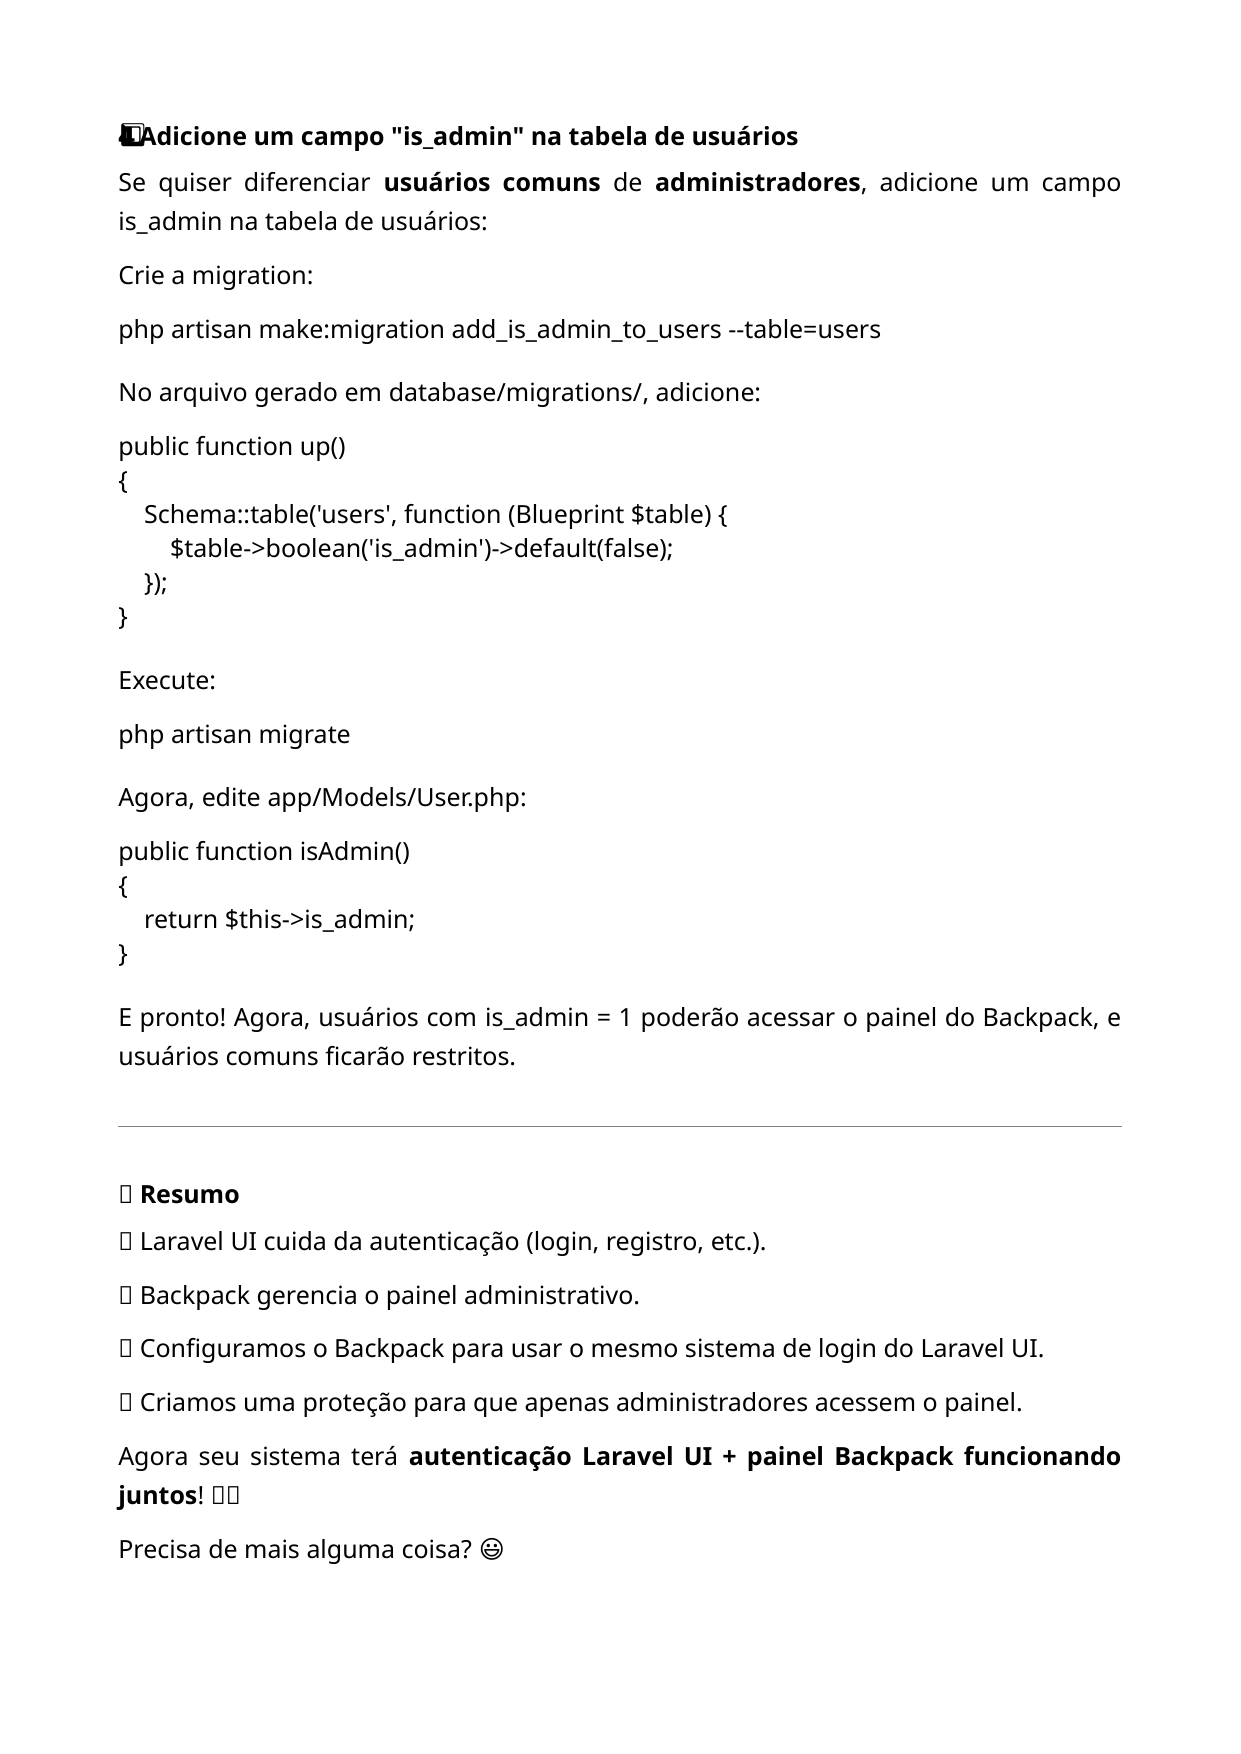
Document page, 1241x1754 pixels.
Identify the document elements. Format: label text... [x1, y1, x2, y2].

text public function up() [118, 429, 1122, 463]
text php artisan make:migration add_is_admin_to_users --table=users [118, 311, 1122, 345]
text Agora, edite app/Models/User.php: [118, 780, 1122, 814]
text }); [118, 565, 1122, 599]
text ✅ Backpack gerencia o painel administrativo. [118, 1277, 1122, 1311]
text Schema::table('users', function (Blueprint $table) { [118, 497, 1122, 531]
text ✅ Criamos uma proteção para que apenas administradores acessem o painel. [118, 1385, 1122, 1419]
text Execute: [118, 662, 1122, 697]
text ✅ Laravel UI cuida da autenticação (login, registro, etc.). [118, 1223, 1122, 1258]
text E pronto! Agora, usuários com is_admin = 1 poderão acessar o painel do Backpack, e usuários comuns ficarão restritos. [118, 999, 1122, 1072]
text } [118, 936, 1122, 970]
text return $this->is_admin; [118, 902, 1122, 936]
text No arquivo gerado em database/migrations/, adicione: [118, 375, 1122, 409]
text php artisan migrate [118, 716, 1122, 750]
text ✅ Configuramos o Backpack para usar o mesmo sistema de login do Laravel UI. [118, 1331, 1122, 1365]
text { [118, 868, 1122, 902]
text public function isAdmin() [118, 833, 1122, 868]
text } [118, 599, 1122, 633]
text Agora seu sistema terá autenticação Laravel UI + painel Backpack funcionando juntos! 🚀🔥 [118, 1438, 1122, 1512]
subtitle 🎯 Resumo [118, 1177, 1122, 1211]
subtitle 4️⃣ Adicione um campo "is_admin" na tabela de usuários [118, 118, 1122, 152]
text $table->boolean('is_admin')->default(false); [118, 531, 1122, 565]
text Crie a migration: [118, 258, 1122, 292]
text Se quiser diferenciar usuários comuns de administradores, adicione um campo is_admin na tabela de usuários: [118, 165, 1122, 238]
text { [118, 463, 1122, 497]
text Precisa de mais alguma coisa? 😃 [118, 1531, 1122, 1566]
